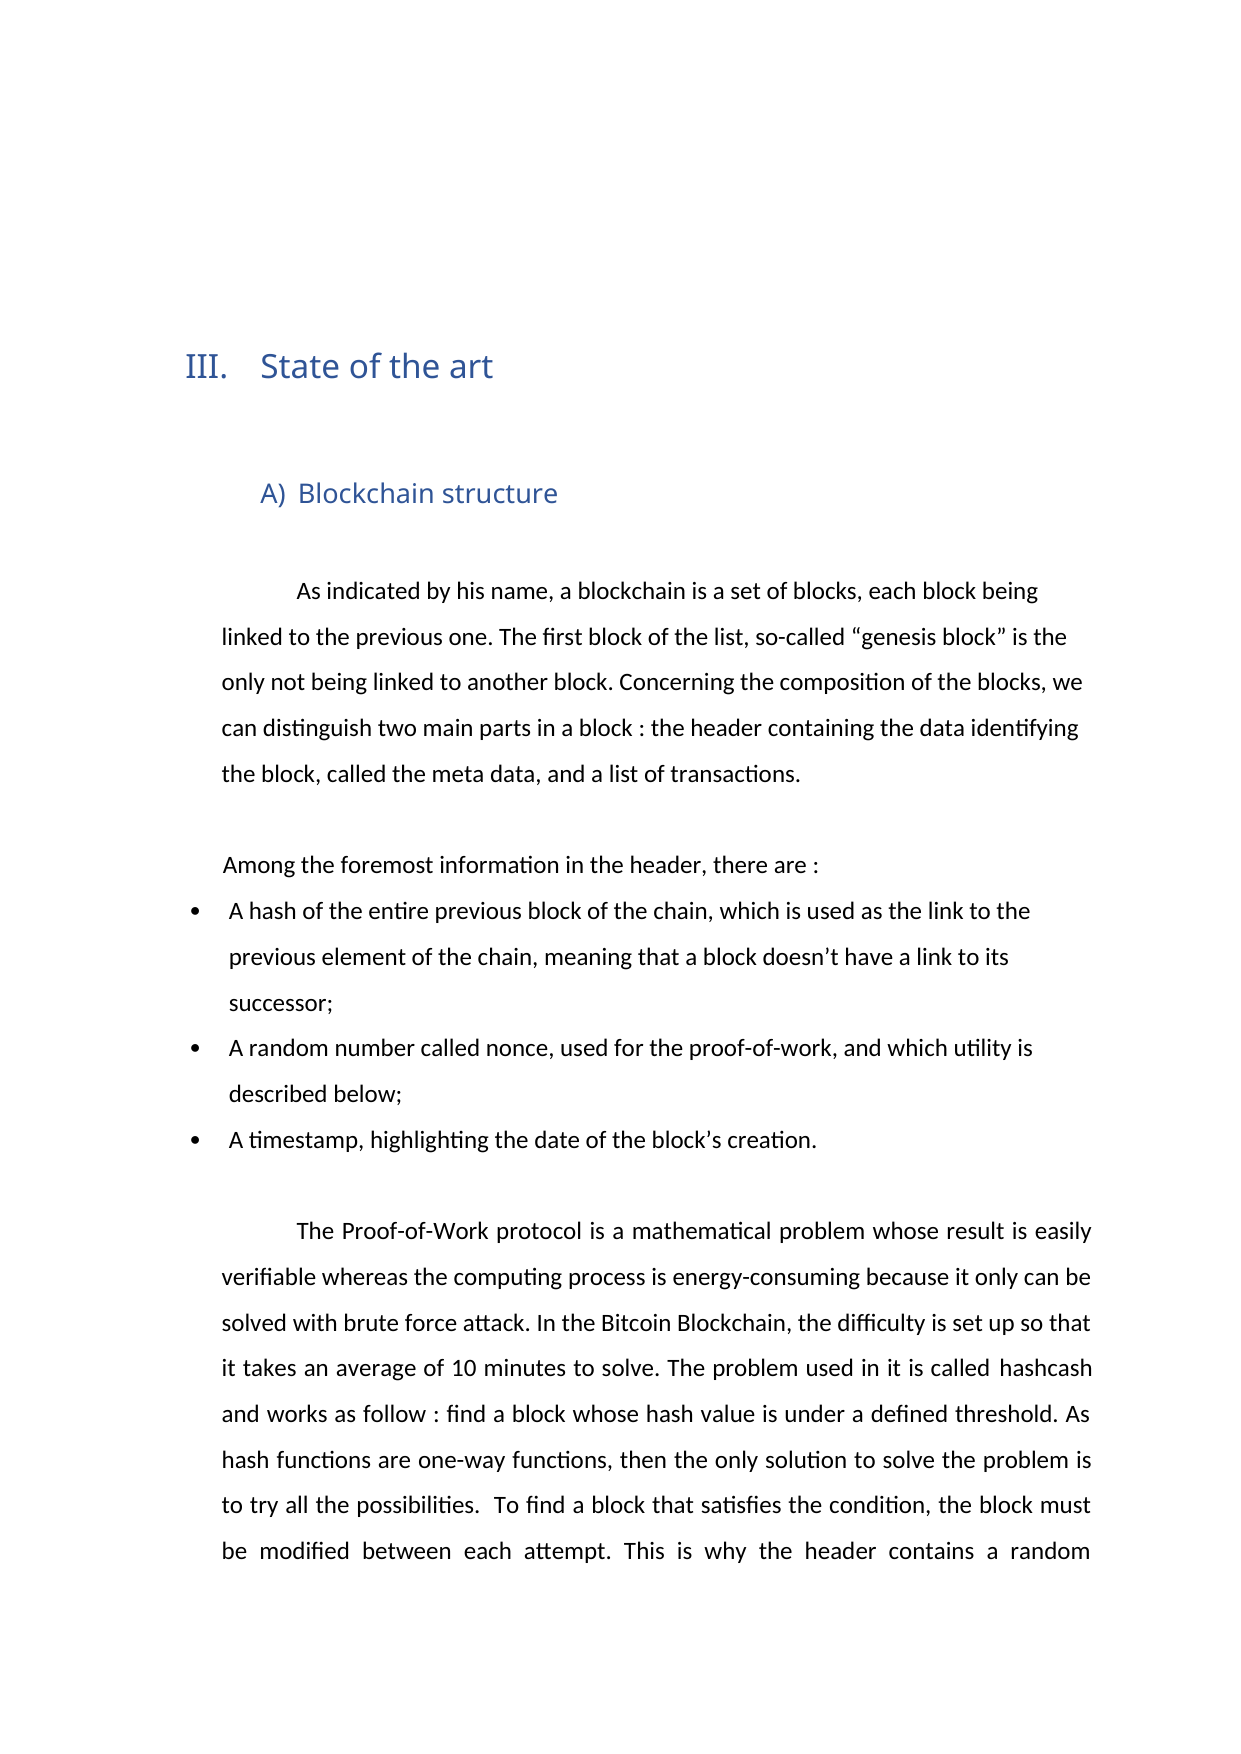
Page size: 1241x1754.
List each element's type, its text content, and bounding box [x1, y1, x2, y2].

text As indicated by his name, a blockchain is a set of blocks, each block being linked to the previous one. The first block of the list, so-called “genesis block” is the only not being linked to another block. Concerning the composition of the blocks, we can distinguish two main parts in a block : the header containing the data identifying the block, called the meta data, and a list of transactions. [221, 575, 1093, 788]
list A timestamp, highlighting the date of the block’s creation. [191, 1124, 1093, 1154]
list Blockchain structure [260, 474, 1093, 511]
list A hash of the entire previous block of the chain, which is used as the link to the previous element of the chain, meaning that a block doesn’t have a link to its successor; [191, 895, 1093, 1017]
list State of the art [185, 343, 1093, 388]
text Among the foremost information in the header, there are : [148, 849, 1093, 880]
list A random number called nonce, used for the proof-of-work, and which utility is described below; [191, 1032, 1093, 1109]
text The Proof-of-Work protocol is a mathematical problem whose result is easily verifiable whereas the computing process is energy-consuming because it only can be solved with brute force attack. In the Bitcoin Blockchain, the difficulty is set up so that it takes an average of 10 minutes to solve. The problem used in it is called hashcash and works as follow : find a block whose hash value is under a defined threshold. As hash functions are one-way functions, then the only solution to solve the problem is to try all the possibilities. To find a block that satisfies the condition, the block must be modified between each attempt. This is why the header contains a random [221, 1215, 1093, 1566]
